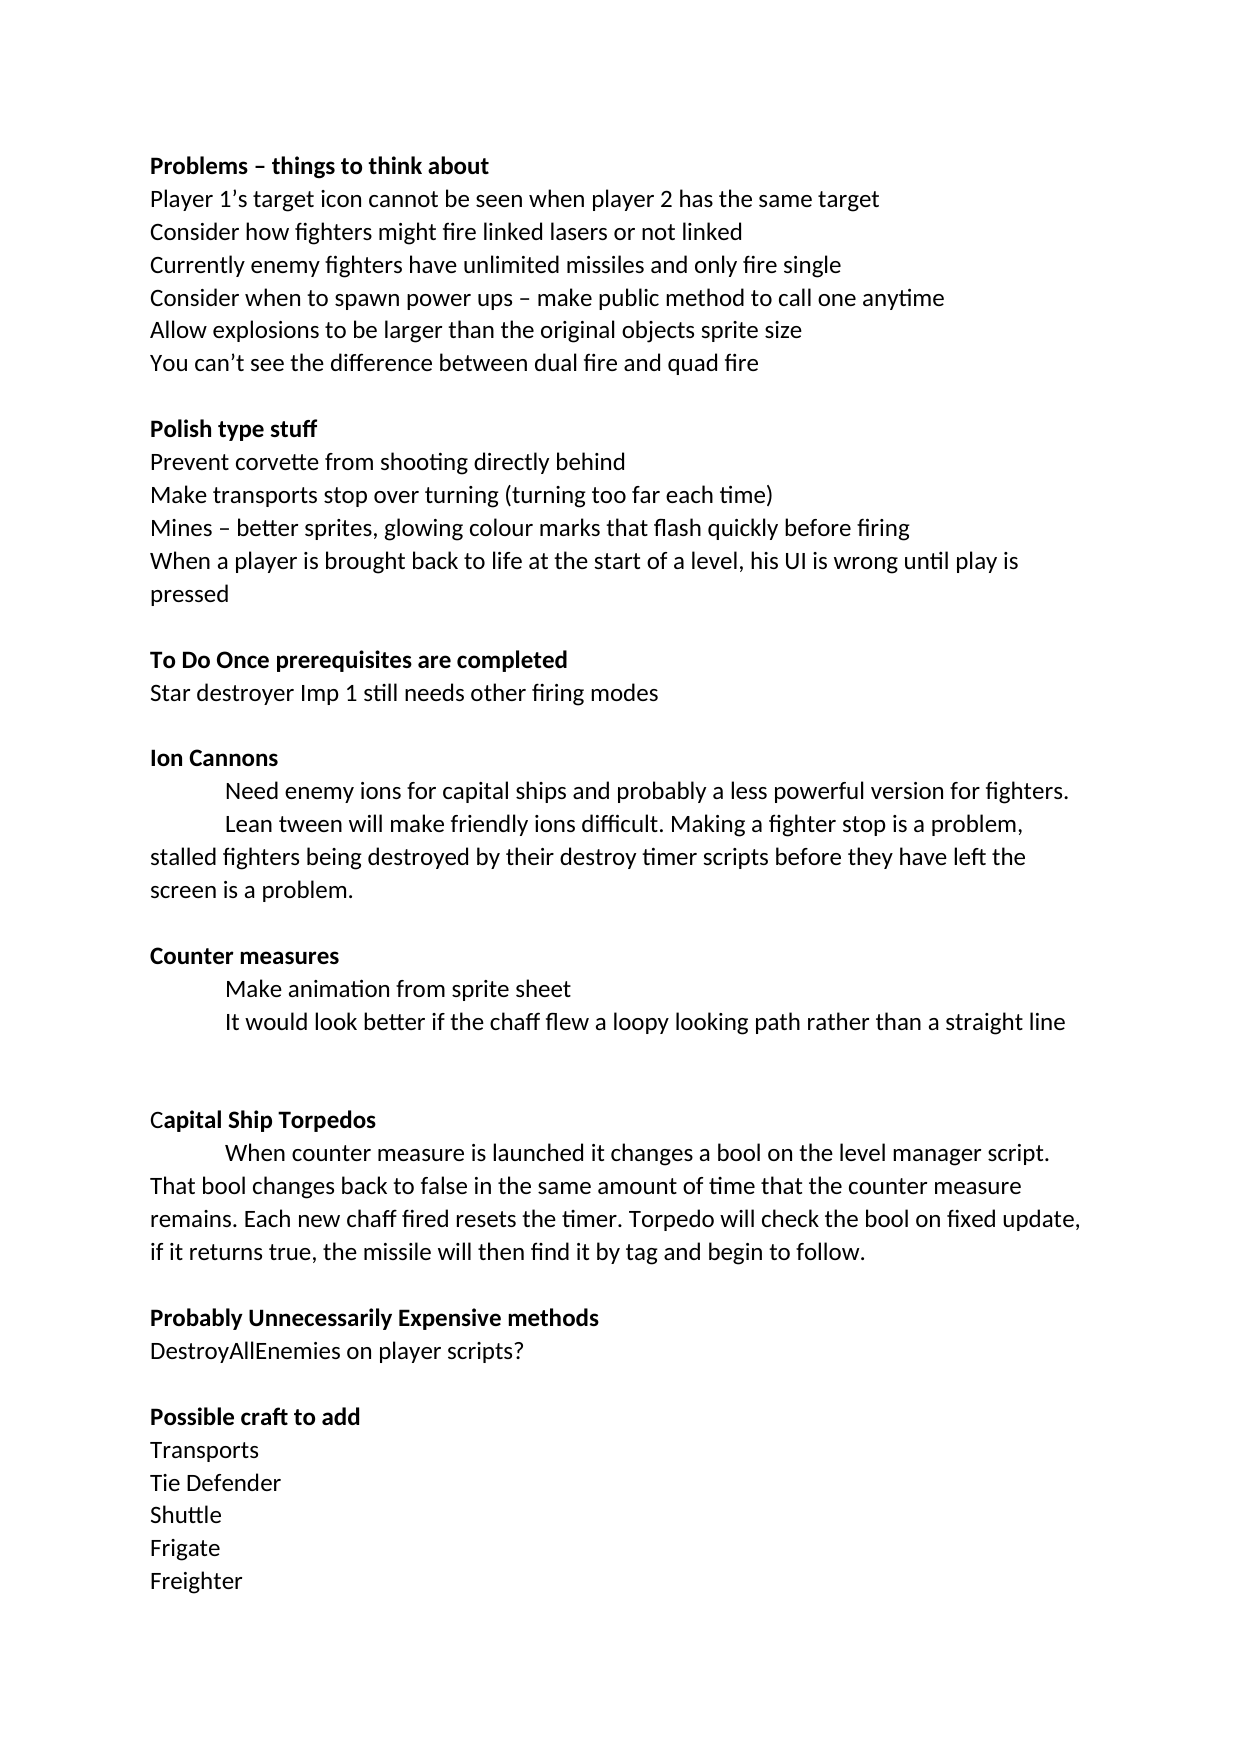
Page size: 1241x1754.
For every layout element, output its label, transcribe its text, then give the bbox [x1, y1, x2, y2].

text DestroyAllEnemies on player scripts? [150, 1335, 1090, 1366]
text You can’t see the difference between dual fire and quad fire [150, 347, 1090, 378]
text Star destroyer Imp 1 still needs other firing modes [150, 677, 1090, 707]
text Consider when to spawn power ups – make public method to call one anytime [150, 282, 1090, 312]
text Probably Unnecessarily Expensive methods [150, 1302, 1090, 1333]
text Allow explosions to be larger than the original objects sprite size [150, 314, 1090, 345]
text Make animation from sprite sheet [150, 973, 1090, 1003]
text It would look better if the chaff flew a loopy looking path rather than a straight line [150, 1006, 1090, 1036]
text Mines – better sprites, glowing colour marks that flash quickly before firing [150, 512, 1090, 543]
text Make transports stop over turning (turning too far each time) [150, 479, 1090, 510]
text Transports [150, 1434, 1090, 1464]
text Polish type stuff [150, 413, 1090, 444]
text Lean tween will make friendly ions difficult. Making a fighter stop is a problem, stalled fighters being destroyed by their destroy timer scripts before they have left the screen is a problem. [150, 808, 1090, 905]
text Frigate [150, 1532, 1090, 1563]
text When a player is brought back to life at the start of a level, his UI is wrong until play is pressed [150, 545, 1090, 608]
text Capital Ship Torpedos [150, 1104, 1090, 1135]
text Currently enemy fighters have unlimited missiles and only fire single [150, 249, 1090, 279]
text Tie Defender [150, 1467, 1090, 1497]
text Ion Cannons [150, 742, 1090, 773]
text Shuttle [150, 1499, 1090, 1530]
text To Do Once prerequisites are completed [150, 644, 1090, 674]
text Prevent corvette from shooting directly behind [150, 446, 1090, 477]
text Player 1’s target icon cannot be seen when player 2 has the same target [150, 183, 1090, 213]
text Problems – things to think about [150, 150, 1090, 181]
text Counter measures [150, 940, 1090, 971]
text Consider how fighters might fire linked lasers or not linked [150, 216, 1090, 246]
text Possible craft to add [150, 1401, 1090, 1431]
text Freighter [150, 1565, 1090, 1596]
text When counter measure is launched it changes a bool on the level manager script. That bool changes back to false in the same amount of time that the counter measure remains. Each new chaff fired resets the timer. Torpedo will check the bool on fixed update, if it returns true, the missile will then find it by tag and begin to follow. [150, 1137, 1090, 1267]
text Need enemy ions for capital ships and probably a less powerful version for fighters. [150, 775, 1090, 806]
